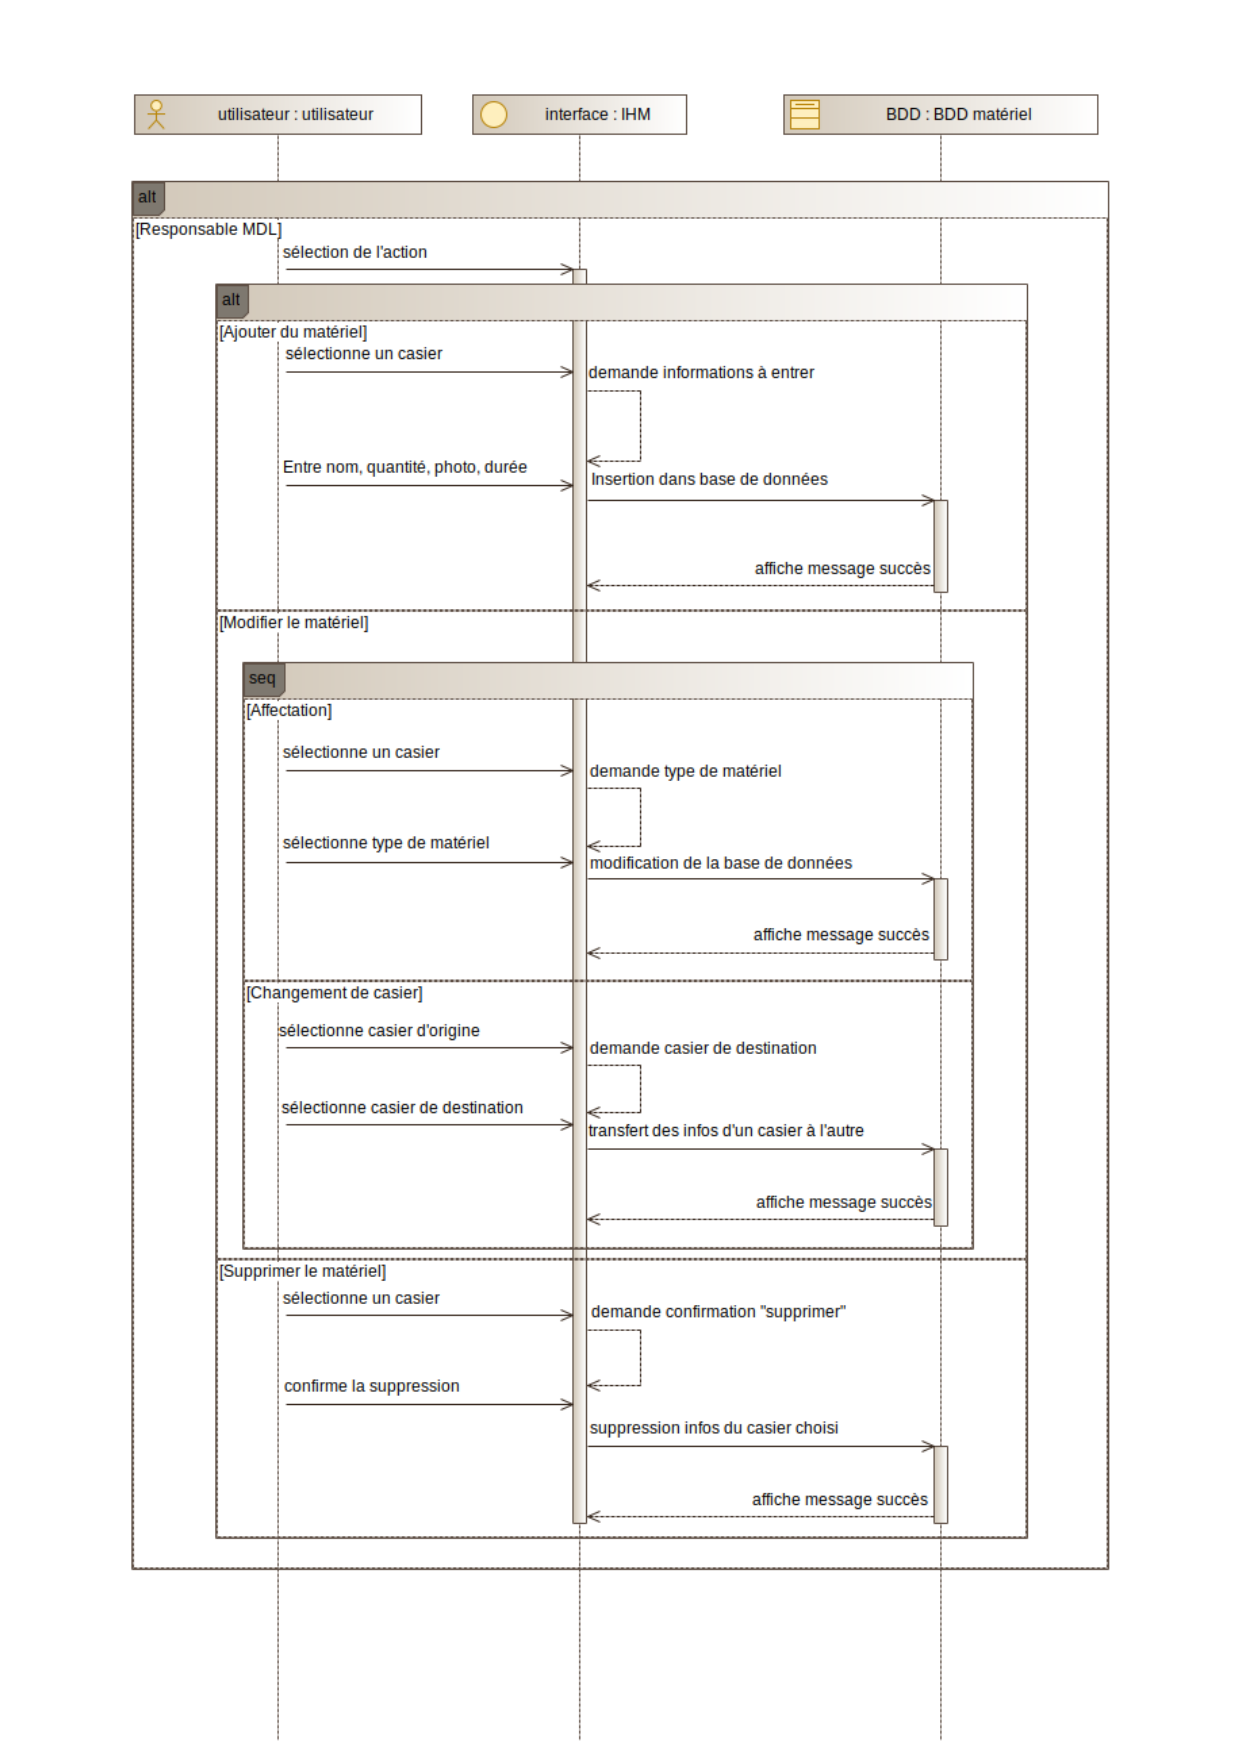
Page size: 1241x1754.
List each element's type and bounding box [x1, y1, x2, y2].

picture [118, 81, 1123, 1754]
